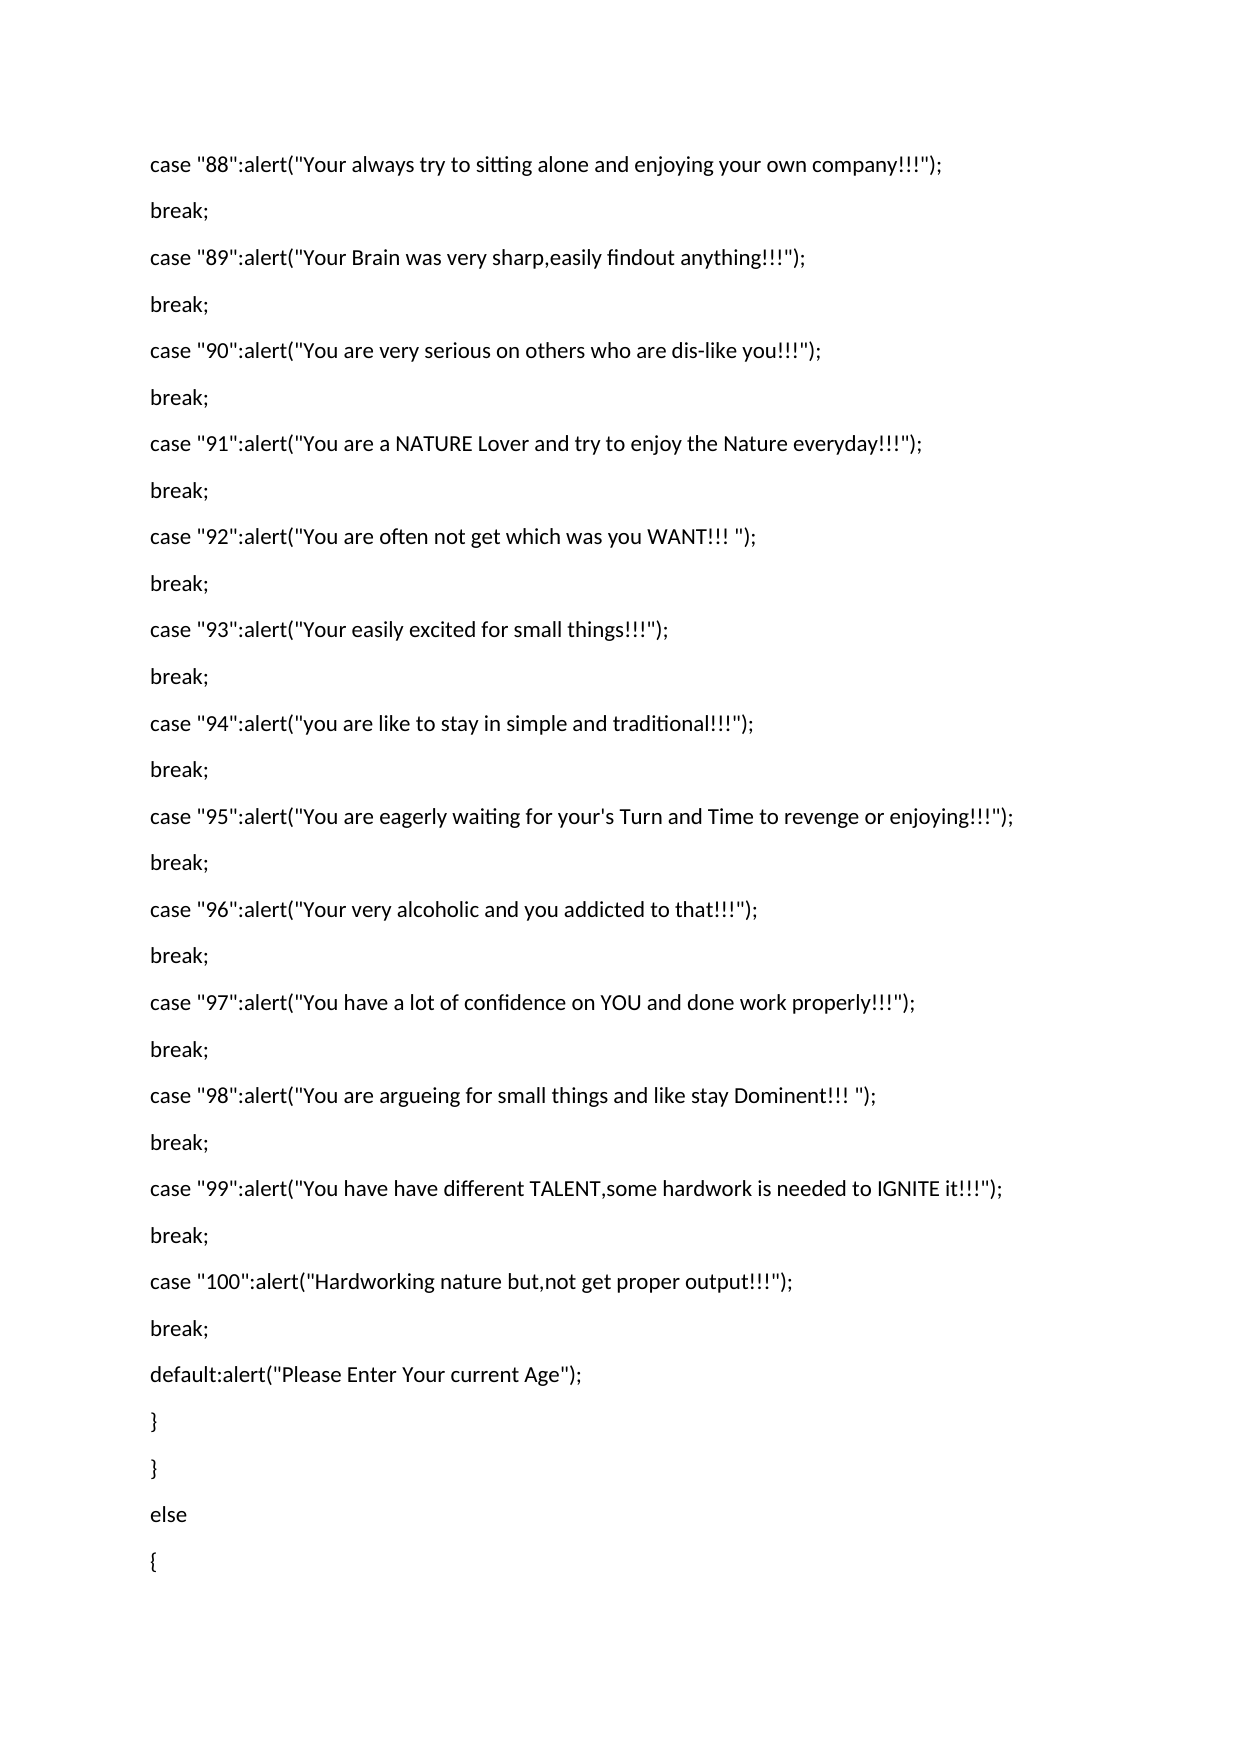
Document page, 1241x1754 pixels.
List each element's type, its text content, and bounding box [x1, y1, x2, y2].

text break; [150, 1128, 1090, 1156]
text { [150, 1547, 1090, 1575]
text break; [150, 942, 1090, 969]
text } [150, 1407, 1090, 1435]
text break; [150, 197, 1090, 224]
text break; [150, 569, 1090, 597]
text break; [150, 1314, 1090, 1342]
text } [150, 1454, 1090, 1482]
text case "97":alert("You have a lot of confidence on YOU and done work properly!!!"); [150, 988, 1090, 1016]
text break; [150, 383, 1090, 411]
text break; [150, 1221, 1090, 1249]
text case "90":alert("You are very serious on others who are dis-like you!!!"); [150, 336, 1090, 364]
text case "100":alert("Hardworking nature but,not get proper output!!!"); [150, 1267, 1090, 1296]
text case "98":alert("You are argueing for small things and like stay Dominent!!! "); [150, 1081, 1090, 1109]
text default:alert("Please Enter Your current Age"); [150, 1361, 1090, 1389]
text case "93":alert("Your easily excited for small things!!!"); [150, 616, 1090, 644]
text break; [150, 662, 1090, 690]
text case "91":alert("You are a NATURE Lover and try to enjoy the Nature everyday!!!"); [150, 429, 1090, 457]
text case "89":alert("Your Brain was very sharp,easily findout anything!!!"); [150, 243, 1090, 271]
text break; [150, 848, 1090, 876]
text case "94":alert("you are like to stay in simple and traditional!!!"); [150, 709, 1090, 737]
text case "95":alert("You are eagerly waiting for your's Turn and Time to revenge or enjoying!!!"); [150, 802, 1090, 830]
text break; [150, 755, 1090, 783]
text case "96":alert("Your very alcoholic and you addicted to that!!!"); [150, 895, 1090, 923]
text break; [150, 476, 1090, 504]
text else [150, 1500, 1090, 1528]
text break; [150, 1035, 1090, 1063]
text case "88":alert("Your always try to sitting alone and enjoying your own company!!!"); [150, 150, 1090, 178]
text case "99":alert("You have have different TALENT,some hardwork is needed to IGNITE it!!!"); [150, 1174, 1090, 1202]
text case "92":alert("You are often not get which was you WANT!!! "); [150, 522, 1090, 551]
text break; [150, 290, 1090, 318]
